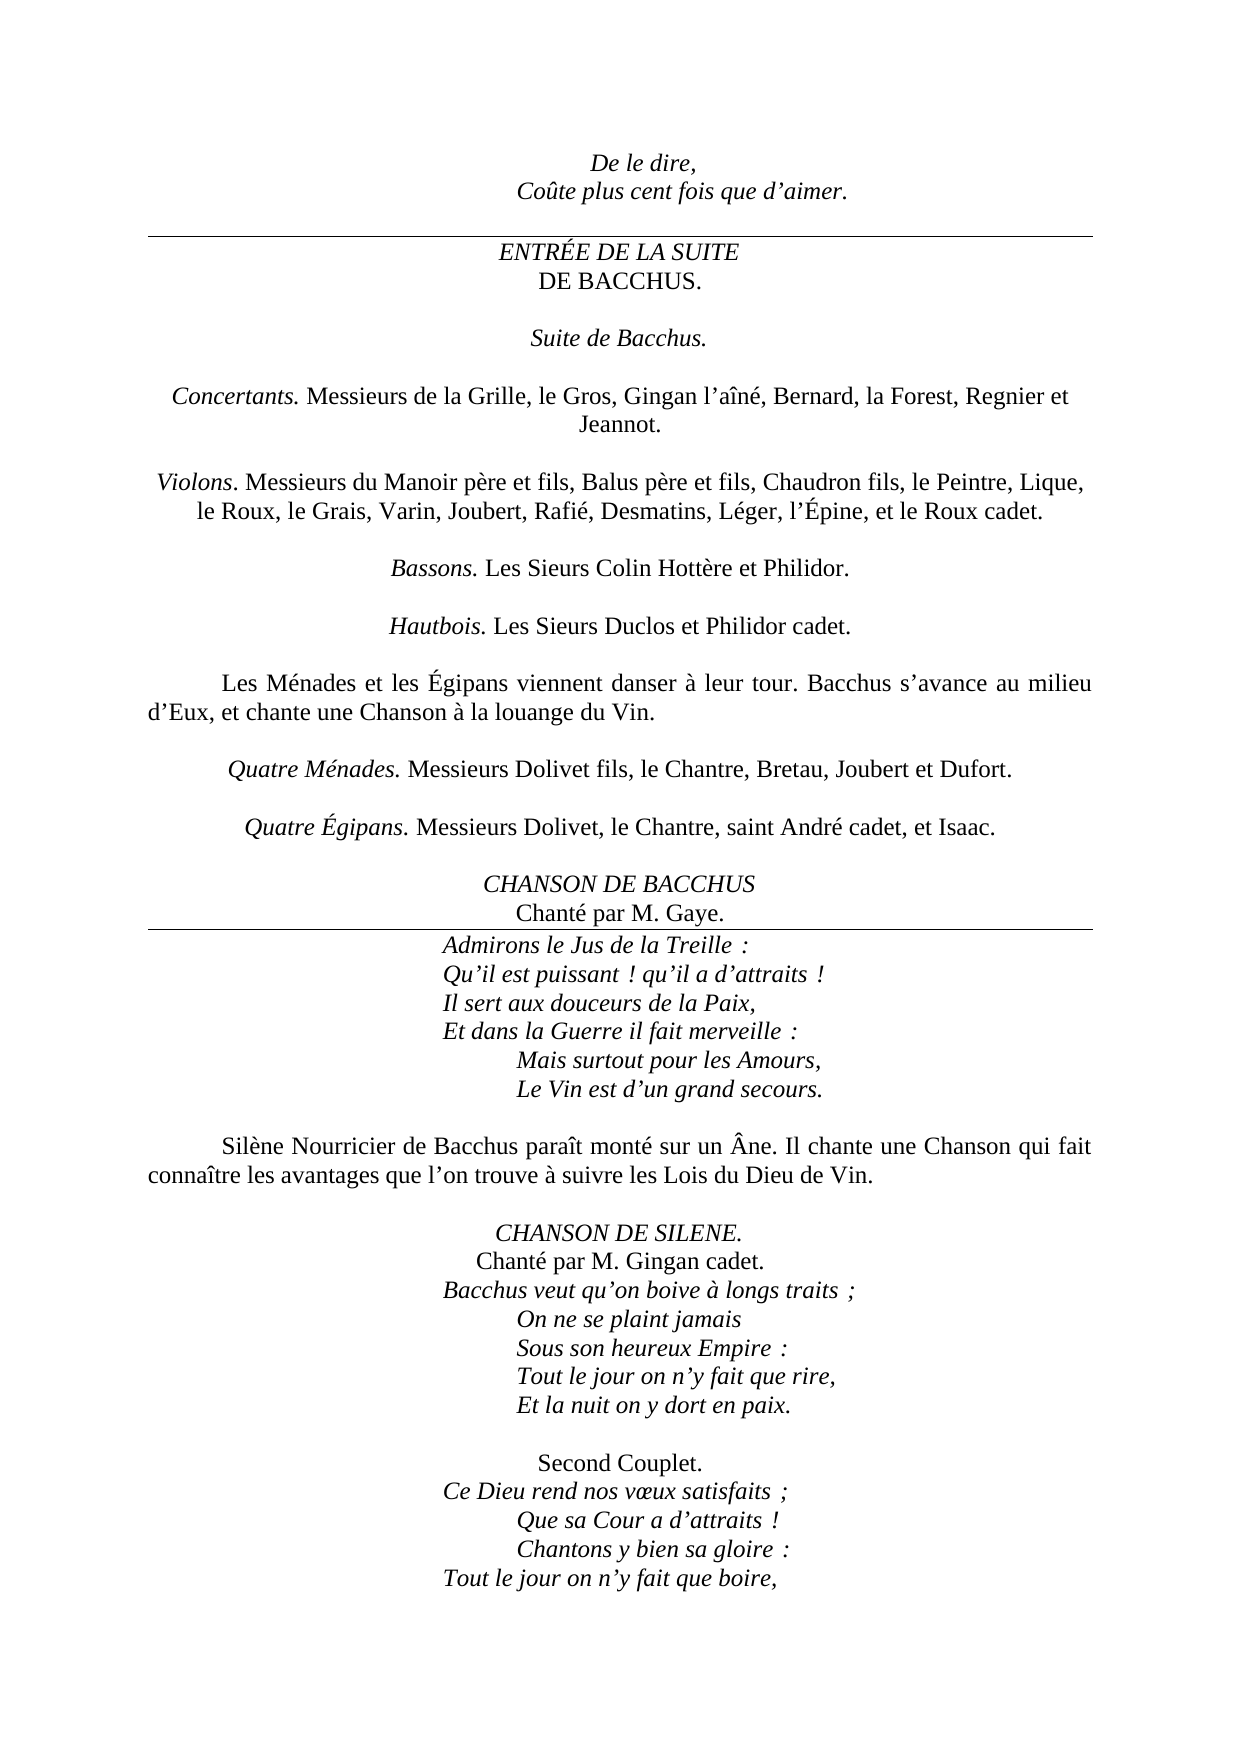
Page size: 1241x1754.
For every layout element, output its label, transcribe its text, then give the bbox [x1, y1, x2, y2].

text Chantons y bien sa gloire : [443, 1534, 1093, 1563]
text CHANSON DE BACCHUS [148, 869, 1093, 898]
text CHANSON DE SILENE. [148, 1218, 1093, 1246]
text Hautbois. Les Sieurs Duclos et Philidor cadet. [148, 611, 1093, 639]
text Le Vin est d’un grand secours. [443, 1074, 1093, 1103]
text Et la nuit on y dort en paix. [443, 1390, 1093, 1419]
text Concertants. Messieurs de la Grille, le Gros, Gingan l’aîné, Bernard, la Forest, Regnier et Jeannot. [148, 381, 1093, 438]
text Tout le jour on n’y fait que rire, [443, 1361, 1093, 1390]
text Suite de Bacchus. [148, 323, 1093, 352]
text Il sert aux douceurs de la Paix, [369, 988, 1093, 1016]
text Bassons. Les Sieurs Colin Hottère et Philidor. [148, 553, 1093, 582]
text Chanté par M. Gingan cadet. [148, 1246, 1093, 1275]
text Coûte plus cent fois que d’aimer. [516, 176, 1093, 205]
text ENTRÉE DE LA SUITE [148, 237, 1093, 266]
text DE BACCHUS. [148, 266, 1093, 294]
text Mais surtout pour les Amours, [443, 1045, 1093, 1074]
text On ne se plaint jamais [443, 1304, 1093, 1333]
text De le dire, [516, 148, 1093, 176]
text Bacchus veut qu’on boive à longs traits ; [369, 1275, 1093, 1304]
text Et dans la Guerre il fait merveille : [369, 1016, 1093, 1045]
text Admirons le Jus de la Treille : [369, 930, 1093, 959]
text Sous son heureux Empire : [443, 1333, 1093, 1361]
text Silène Nourricier de Bacchus paraît monté sur un Âne. Il chante une Chanson qui fait connaître les avantages que l’on trouve à suivre les Lois du Dieu de Vin. [148, 1131, 1093, 1189]
text Second Couplet. [148, 1448, 1093, 1476]
text Ce Dieu rend nos vœux satisfaits ; [369, 1476, 1093, 1505]
text Quatre Égipans. Messieurs Dolivet, le Chantre, saint André cadet, et Isaac. [148, 812, 1093, 841]
text Chanté par M. Gaye. [148, 898, 1093, 929]
text Quatre Ménades. Messieurs Dolivet fils, le Chantre, Bretau, Joubert et Dufort. [148, 754, 1093, 783]
text Les Ménades et les Égipans viennent danser à leur tour. Bacchus s’avance au milieu d’Eux, et chante une Chanson à la louange du Vin. [148, 668, 1093, 726]
text Violons. Messieurs du Manoir père et fils, Balus père et fils, Chaudron fils, le Peintre, Lique, le Roux, le Grais, Varin, Joubert, Rafié, Desmatins, Léger, l’Épine, et le Roux cadet. [148, 467, 1093, 524]
text Que sa Cour a d’attraits ! [443, 1505, 1093, 1534]
text Tout le jour on n’y fait que boire, [443, 1563, 1093, 1591]
text Qu’il est puissant ! qu’il a d’attraits ! [369, 959, 1093, 988]
